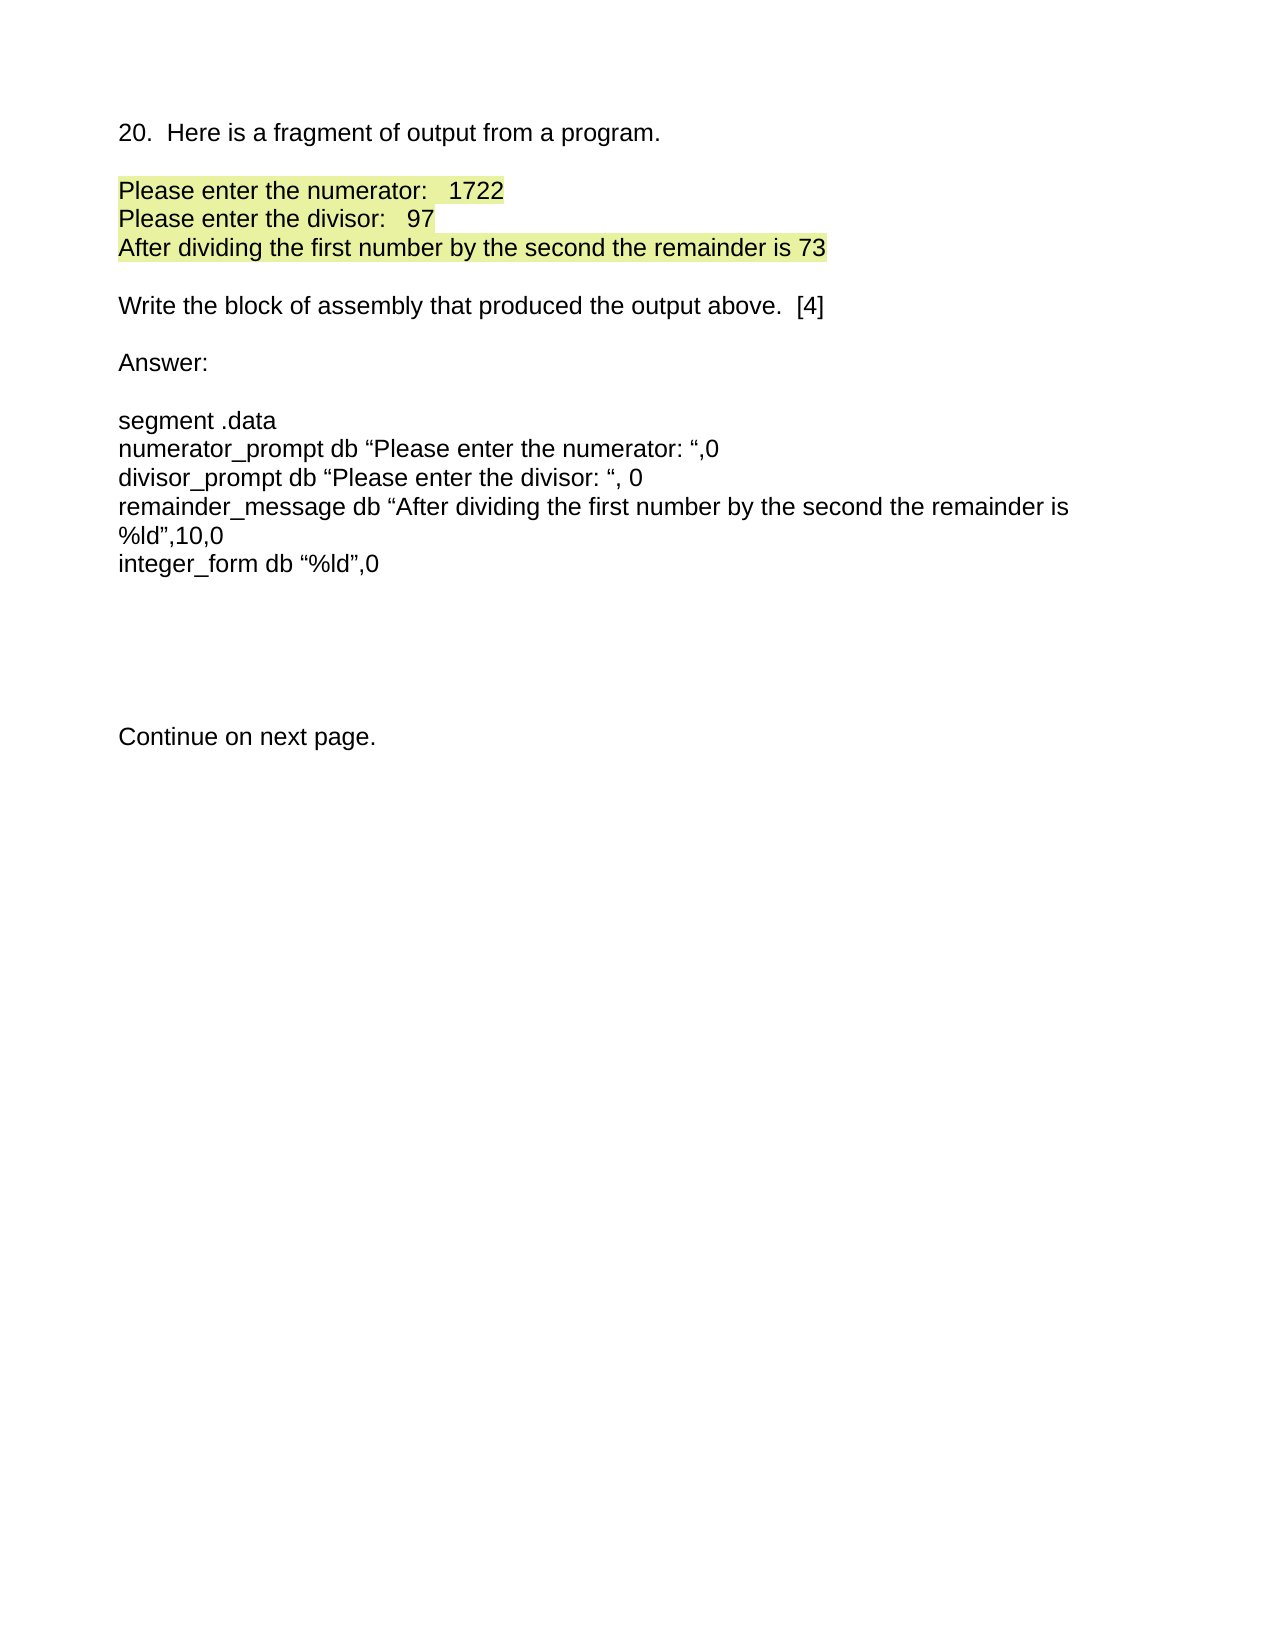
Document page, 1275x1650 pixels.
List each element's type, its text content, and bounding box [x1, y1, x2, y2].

text Please enter the numerator: 1722 [118, 176, 1157, 204]
text Continue on next page. [118, 722, 1157, 751]
text integer_form db “%ld”,0 [118, 549, 1157, 578]
text 20. Here is a fragment of output from a program. [118, 118, 1157, 147]
text After dividing the first number by the second the remainder is 73 [118, 233, 1157, 262]
text segment .data [118, 406, 1157, 434]
text Write the block of assembly that produced the output above. [4] [118, 291, 1157, 319]
text Answer: [118, 348, 1157, 377]
text divisor_prompt db “Please enter the divisor: “, 0 [118, 463, 1157, 492]
text numerator_prompt db “Please enter the numerator: “,0 [118, 434, 1157, 463]
text Please enter the divisor: 97 [118, 204, 1157, 233]
text remainder_message db “After dividing the first number by the second the remainder is %ld”,10,0 [118, 492, 1157, 549]
